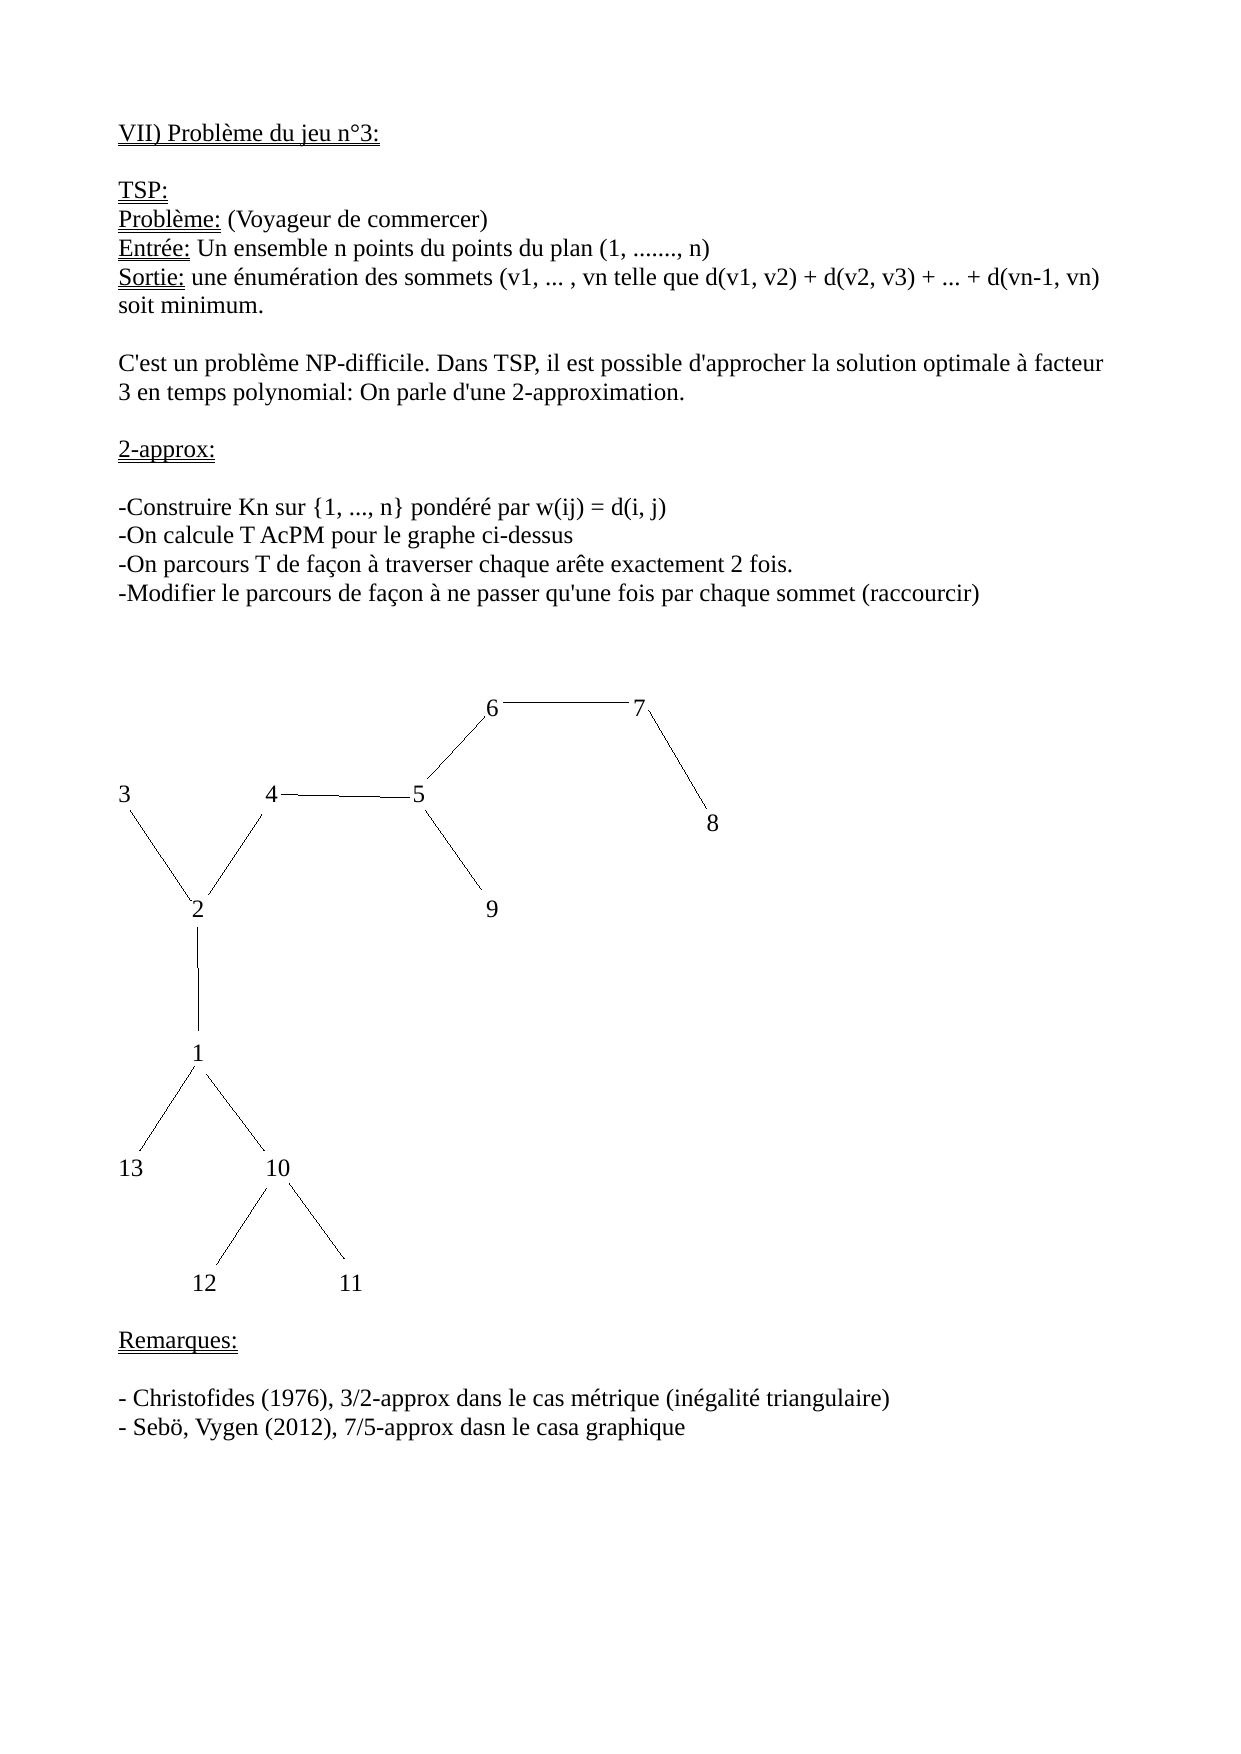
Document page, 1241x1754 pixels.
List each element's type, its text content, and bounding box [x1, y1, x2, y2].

text -Modifier le parcours de façon à ne passer qu'une fois par chaque sommet (raccourcir) [118, 578, 1122, 607]
text 13 10 [118, 1153, 1122, 1182]
text -On calcule T AcPM pour le graphe ci-dessus [118, 521, 1122, 549]
text - Christofides (1976), 3/2-approx dans le cas métrique (inégalité triangulaire) [118, 1383, 1122, 1412]
text C'est un problème NP-difficile. Dans TSP, il est possible d'approcher la solution optimale à facteur 3 en temps polynomial: On parle d'une 2-approximation. [118, 348, 1122, 406]
text Entrée: Un ensemble n points du points du plan (1, ......., n) [118, 233, 1122, 262]
text - Sebö, Vygen (2012), 7/5-approx dasn le casa graphique [118, 1412, 1122, 1441]
text 6 7 [118, 693, 1122, 722]
text 3 4 5 [118, 779, 1122, 808]
text 8 [118, 808, 1122, 837]
text -On parcours T de façon à traverser chaque arête exactement 2 fois. [118, 549, 1122, 578]
text Sortie: une énumération des sommets (v1, ... , vn telle que d(v1, v2) + d(v2, v3) + ... + d(vn-1, vn) soit minimum. [118, 262, 1122, 319]
text 1 [118, 1038, 1122, 1067]
text Remarques: [118, 1326, 1122, 1354]
text 2-approx: [118, 434, 1122, 463]
text 12 11 [118, 1268, 1122, 1297]
text VII) Problème du jeu n°3: [118, 118, 1122, 147]
text 2 9 [118, 894, 1122, 923]
text Problème: (Voyageur de commercer) [118, 204, 1122, 233]
text -Construire Kn sur {1, ..., n} pondéré par w(ij) = d(i, j) [118, 492, 1122, 521]
text TSP: [118, 176, 1122, 204]
